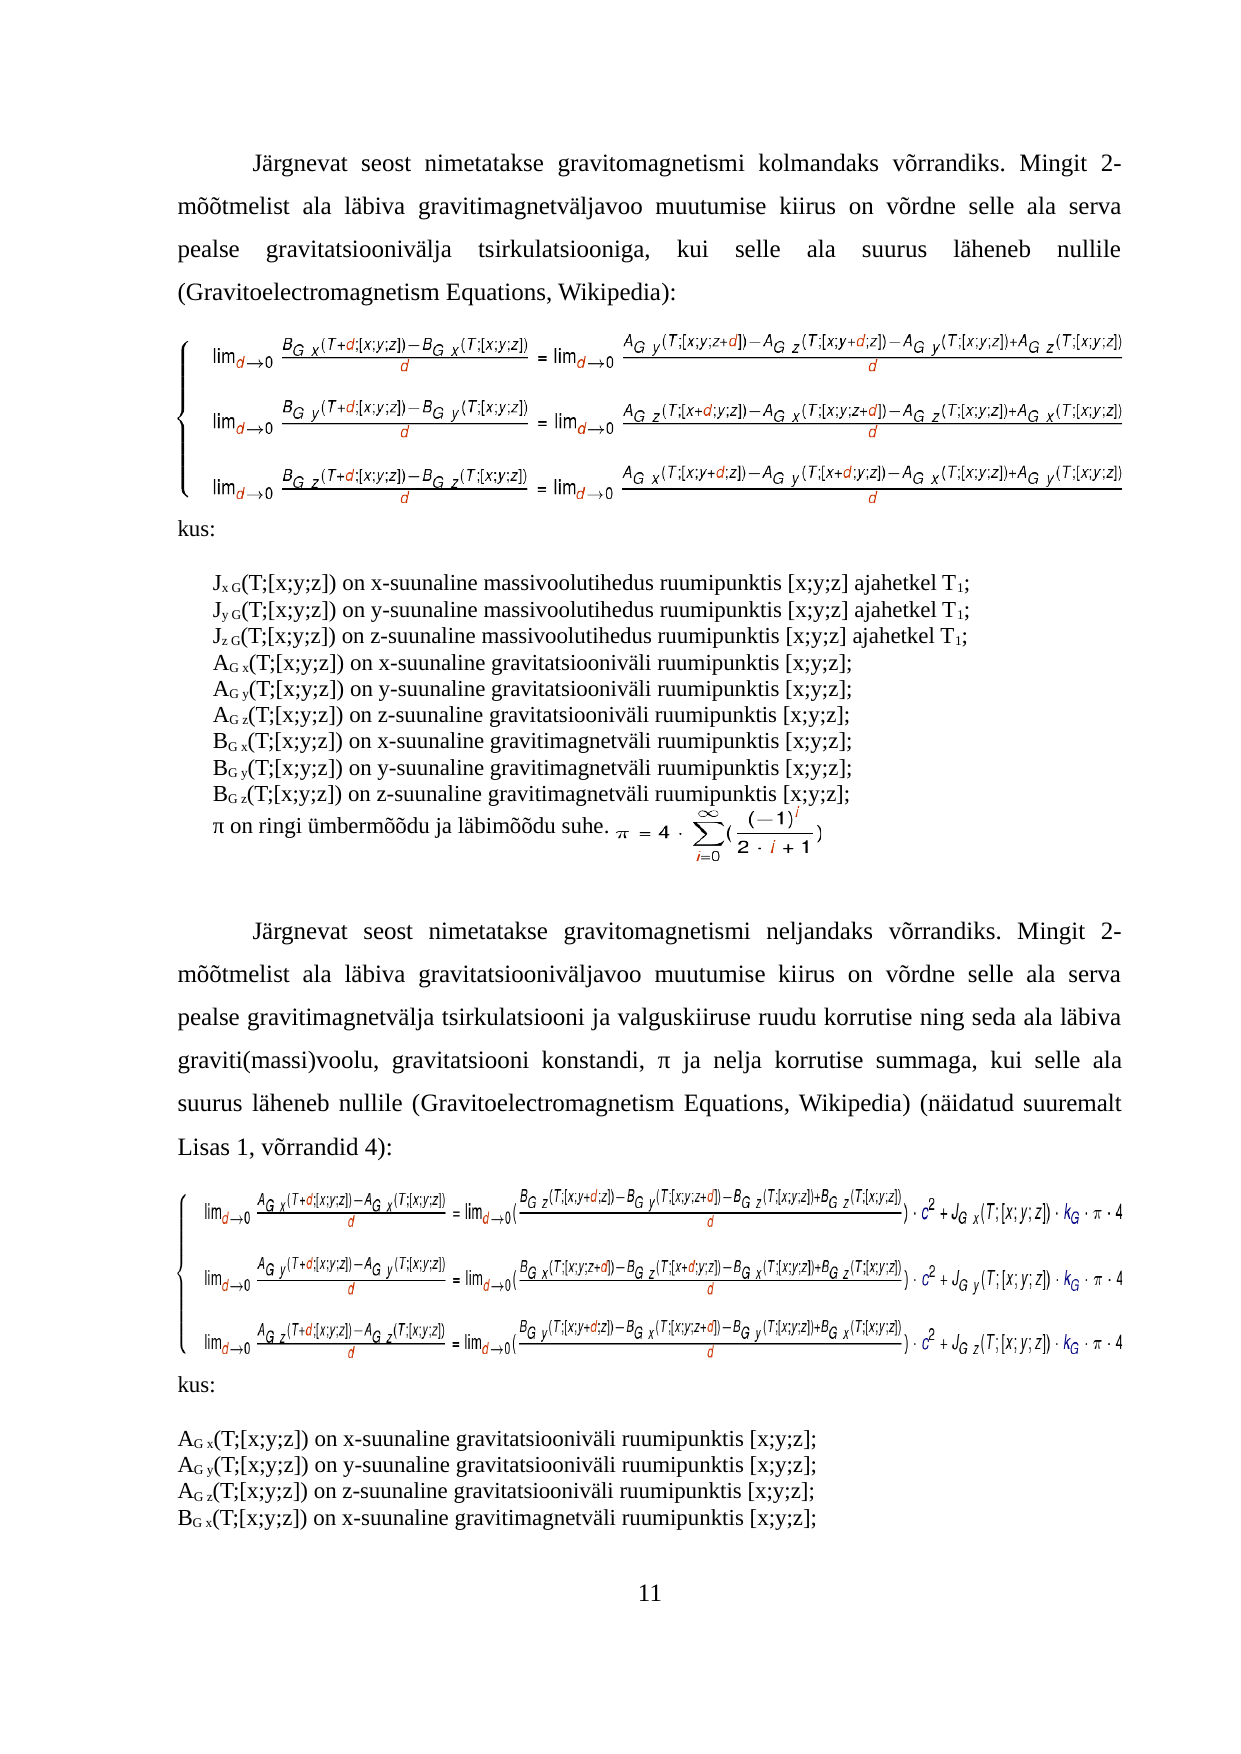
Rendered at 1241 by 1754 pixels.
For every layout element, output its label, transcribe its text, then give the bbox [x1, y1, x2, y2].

text Jx G(T;[x;y;z]) on x-suunaline massivoolutihedus ruumipunktis [x;y;z] ajahetkel T1; Jy G(T;[x;y;z]) on y-suunaline massivoolutihedus ruumipunktis [x;y;z] ajahetkel T1; Jz G(T;[x;y;z]) on z-suunaline massivoolutihedus ruumipunktis [x;y;z] ajahetkel T1; AG x(T;[x;y;z]) on x-suunaline gravitatsiooniväli ruumipunktis [x;y;z]; AG y(T;[x;y;z]) on y-suunaline gravitatsiooniväli ruumipunktis [x;y;z]; AG z(T;[x;y;z]) on z-suunaline gravitatsiooniväli ruumipunktis [x;y;z]; BG x(T;[x;y;z]) on x-suunaline gravitimagnetväli ruumipunktis [x;y;z]; BG y(T;[x;y;z]) on y-suunaline gravitimagnetväli ruumipunktis [x;y;z]; BG z(T;[x;y;z]) on z-suunaline gravitimagnetväli ruumipunktis [x;y;z]; π on ringi ümbermõõdu ja läbimõõdu suhe. [213, 569, 1122, 861]
picture [615, 806, 822, 861]
text kus: [177, 1358, 1122, 1397]
text Järgnevat seost nimetatakse gravitomagnetismi neljandaks võrrandiks. Mingit 2-mõõtmelist ala läbiva gravitatsiooniväljavoo muutumise kiirus on võrdne selle ala serva pealse gravitimagnetvälja tsirkulatsiooni ja valguskiiruse ruudu korrutise ning seda ala läbiva graviti(massi)voolu, gravitatsiooni konstandi, π ja nelja korrutise summaga, kui selle ala suurus läheneb nullile (Gravitoelectromagnetism Equations, Wikipedia) (näidatud suuremalt Lisas 1, võrrandid 4): [177, 916, 1122, 1160]
text kus: [177, 503, 1122, 542]
text Järgnevat seost nimetatakse gravitomagnetismi kolmandaks võrrandiks. Mingit 2-mõõtmelist ala läbiva gravitimagnetväljavoo muutumise kiirus on võrdne selle ala serva pealse gravitatsioonivälja tsirkulatsiooniga, kui selle ala suurus läheneb nullile (Gravitoelectromagnetism Equations, Wikipedia): [177, 148, 1122, 306]
picture [177, 1189, 1123, 1358]
picture [177, 334, 1123, 503]
text AG x(T;[x;y;z]) on x-suunaline gravitatsiooniväli ruumipunktis [x;y;z]; AG y(T;[x;y;z]) on y-suunaline gravitatsiooniväli ruumipunktis [x;y;z]; AG z(T;[x;y;z]) on z-suunaline gravitatsiooniväli ruumipunktis [x;y;z]; BG x(T;[x;y;z]) on x-suunaline gravitimagnetväli ruumipunktis [x;y;z]; [177, 1425, 1122, 1530]
